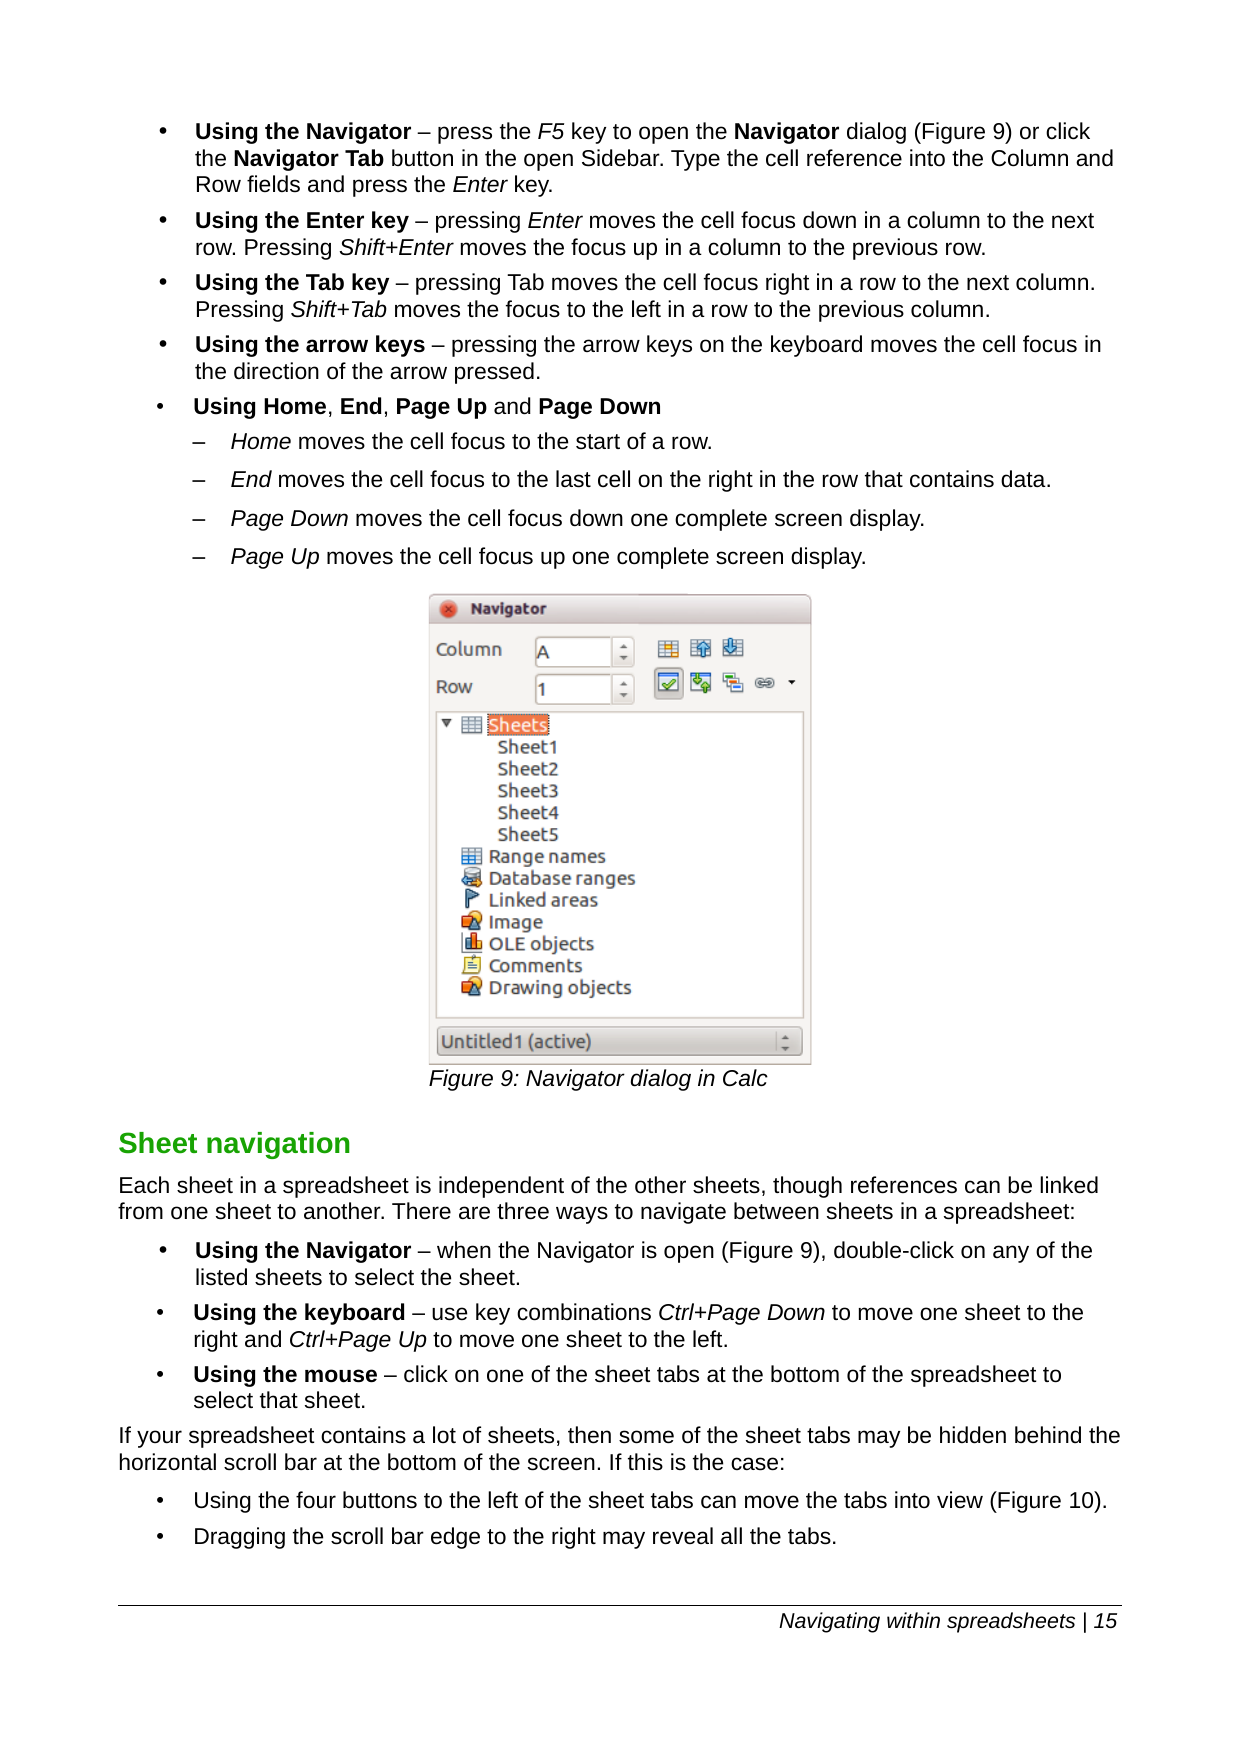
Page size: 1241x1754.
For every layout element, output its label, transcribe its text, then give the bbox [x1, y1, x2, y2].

list Using the keyboard – use key combinations Ctrl+Page Down to move one sheet to the right and Ctrl+Page Up to move one sheet to the left. [156, 1299, 1122, 1352]
list If your spreadsheet contains a lot of sheets, then some of the sheet tabs may be hidden behind the horizontal scroll bar at the bottom of the screen. If this is the case: [118, 1422, 1122, 1475]
list Using the Tab key – pressing Tab moves the cell focus right in a row to the next column. Pressing Shift+Tab moves the focus to the left in a row to the previous column. [156, 269, 1122, 322]
list Dragging the scroll bar edge to the right may reveal all the tabs. [156, 1523, 1122, 1549]
list Page Up moves the cell focus up one complete screen display. [192, 543, 1122, 569]
list Using the four buttons to the left of the sheet tabs can move the tabs into view (Figure 10). [156, 1487, 1122, 1514]
text Each sheet in a spreadsheet is independent of the other sheets, though references can be linked from one sheet to another. There are three ways to navigate between sheets in a spreadsheet: [118, 1172, 1122, 1224]
list Using the mouse – click on one of the sheet tabs at the bottom of the spreadsheet to select that sheet. [156, 1361, 1122, 1413]
list End moves the cell focus to the last cell on the right in the row that contains data. [192, 466, 1122, 493]
text Figure 9: Navigator dialog in Calc [429, 1065, 811, 1091]
list Home moves the cell focus to the start of a row. [192, 428, 1122, 454]
list Using the Navigator – press the F5 key to open the Navigator dialog (Figure 9) or click the Navigator Tab button in the open Sidebar. Type the cell reference into the Column and Row fields and press the Enter key. [156, 118, 1122, 198]
list Using the arrow keys – pressing the arrow keys on the keyboard moves the cell focus in the direction of the arrow pressed. [156, 331, 1122, 384]
list Using the Enter key – pressing Enter moves the cell focus down in a column to the next row. Pressing Shift+Enter moves the focus up in a column to the previous row. [156, 207, 1122, 260]
list Using the Navigator – when the Navigator is open (Figure 9), double-click on any of the listed sheets to select the sheet. [156, 1237, 1122, 1290]
list Using Home, End, Page Up and Page Down [156, 393, 1122, 419]
list Page Down moves the cell focus down one complete screen display. [192, 505, 1122, 531]
subtitle Sheet navigation [118, 1127, 1122, 1160]
picture [428, 593, 812, 1065]
